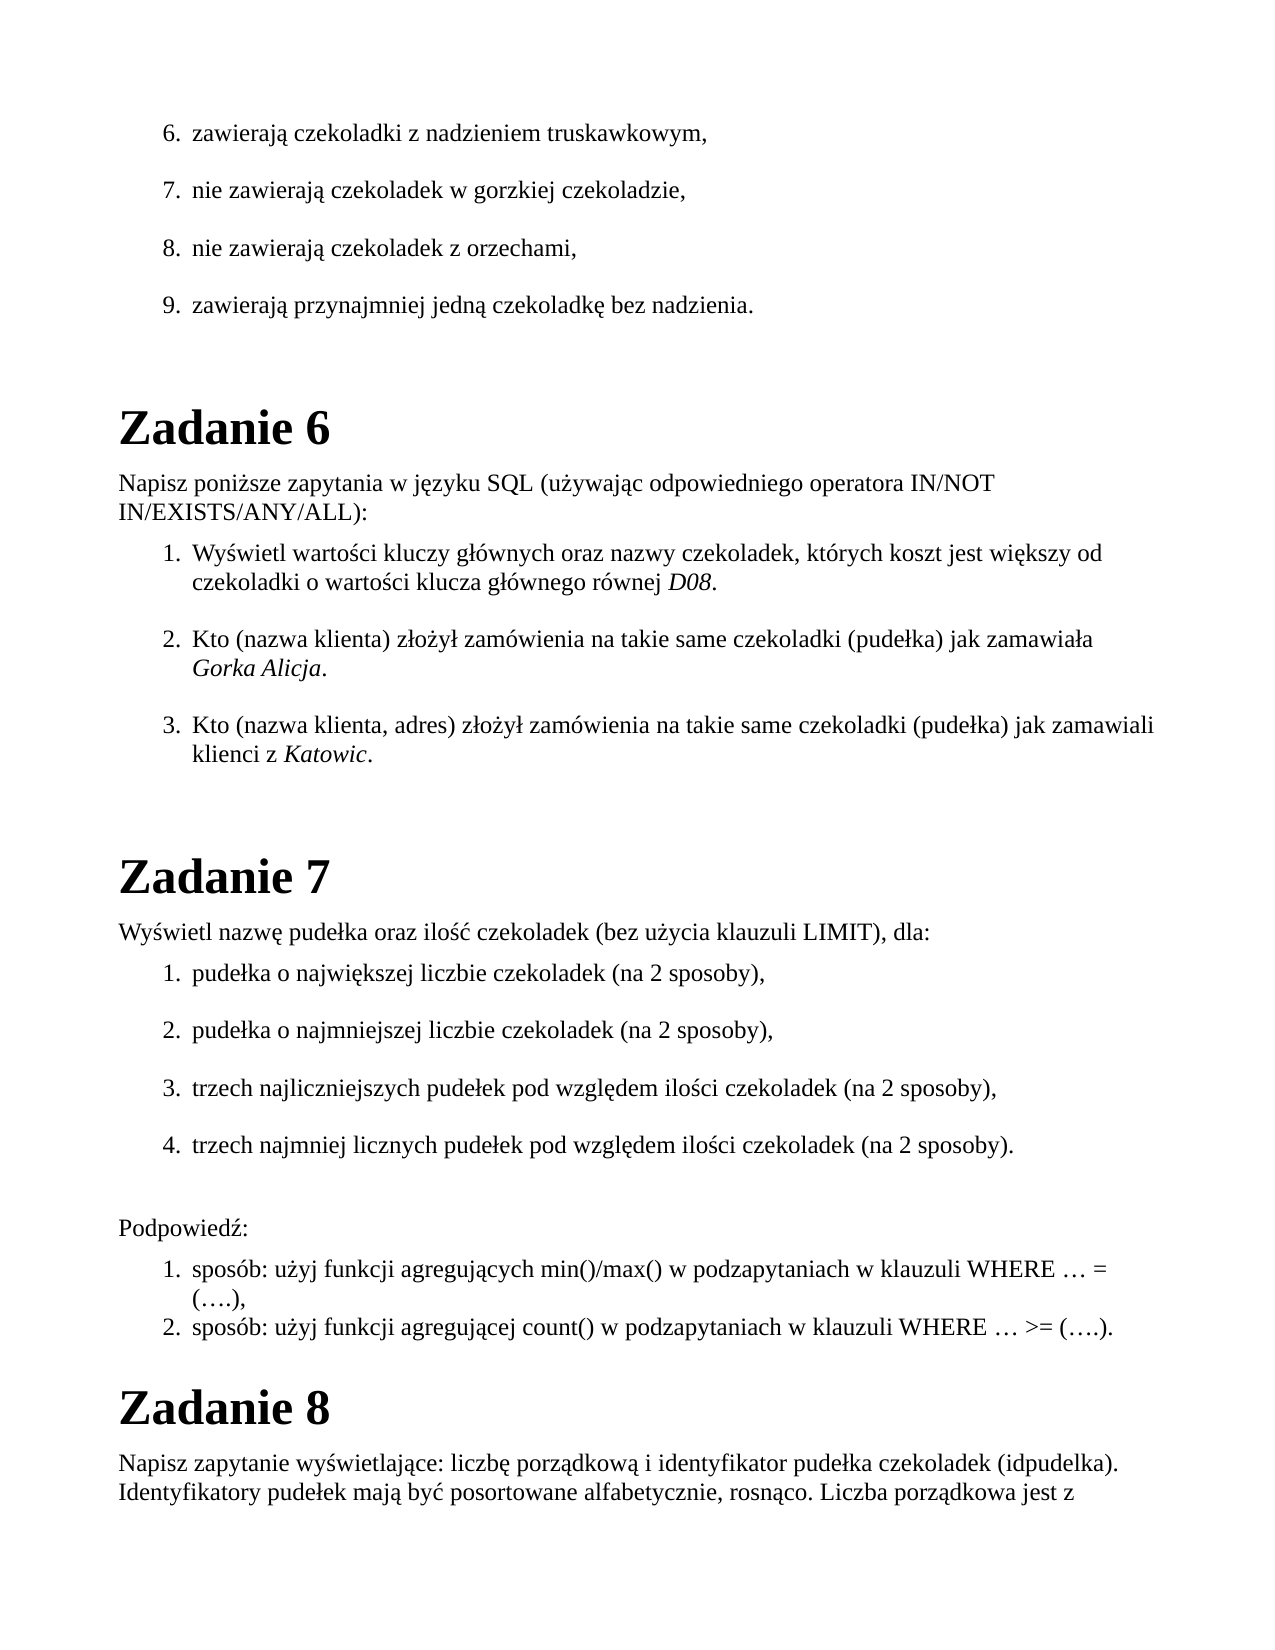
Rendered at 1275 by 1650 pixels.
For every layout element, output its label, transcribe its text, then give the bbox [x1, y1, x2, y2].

list trzech najliczniejszych pudełek pod względem ilości czekoladek (na 2 sposoby), [162, 1073, 1157, 1102]
text Podpowiedź: [118, 1213, 1157, 1242]
list pudełka o największej liczbie czekoladek (na 2 sposoby), [162, 958, 1157, 987]
list zawierają przynajmniej jedną czekoladkę bez nadzienia. [162, 291, 1157, 319]
list Kto (nazwa klienta, adres) złożył zamówienia na takie same czekoladki (pudełka) jak zamawiali klienci z Katowic. [162, 711, 1157, 768]
text Napisz zapytanie wyświetlające: liczbę porządkową i identyfikator pudełka czekoladek (idpudelka). Identyfikatory pudełek mają być posortowane alfabetycznie, rosnąco. Liczba porządkowa jest z [118, 1448, 1157, 1506]
text Napisz poniższe zapytania w języku SQL (używając odpowiedniego operatora IN/NOT IN/EXISTS/ANY/ALL): [118, 468, 1157, 526]
list Wyświetl wartości kluczy głównych oraz nazwy czekoladek, których koszt jest większy od czekoladki o wartości klucza głównego równej D08. [162, 538, 1157, 596]
text Wyświetl nazwę pudełka oraz ilość czekoladek (bez użycia klauzuli LIMIT), dla: [118, 917, 1157, 946]
list zawierają czekoladki z nadzieniem truskawkowym, [162, 118, 1157, 147]
list nie zawierają czekoladek w gorzkiej czekoladzie, [162, 176, 1157, 204]
list sposób: użyj funkcji agregujących min()/max() w podzapytaniach w klauzuli WHERE … = (….), [162, 1254, 1157, 1312]
subtitle Zadanie 7 [118, 847, 1157, 904]
subtitle Zadanie 6 [118, 398, 1157, 456]
list sposób: użyj funkcji agregującej count() w podzapytaniach w klauzuli WHERE … >= (….). [162, 1312, 1157, 1341]
list pudełka o najmniejszej liczbie czekoladek (na 2 sposoby), [162, 1016, 1157, 1044]
list trzech najmniej licznych pudełek pod względem ilości czekoladek (na 2 sposoby). [162, 1131, 1157, 1159]
subtitle Zadanie 8 [118, 1378, 1157, 1436]
list nie zawierają czekoladek z orzechami, [162, 233, 1157, 262]
list Kto (nazwa klienta) złożył zamówienia na takie same czekoladki (pudełka) jak zamawiała Gorka Alicja. [162, 624, 1157, 682]
